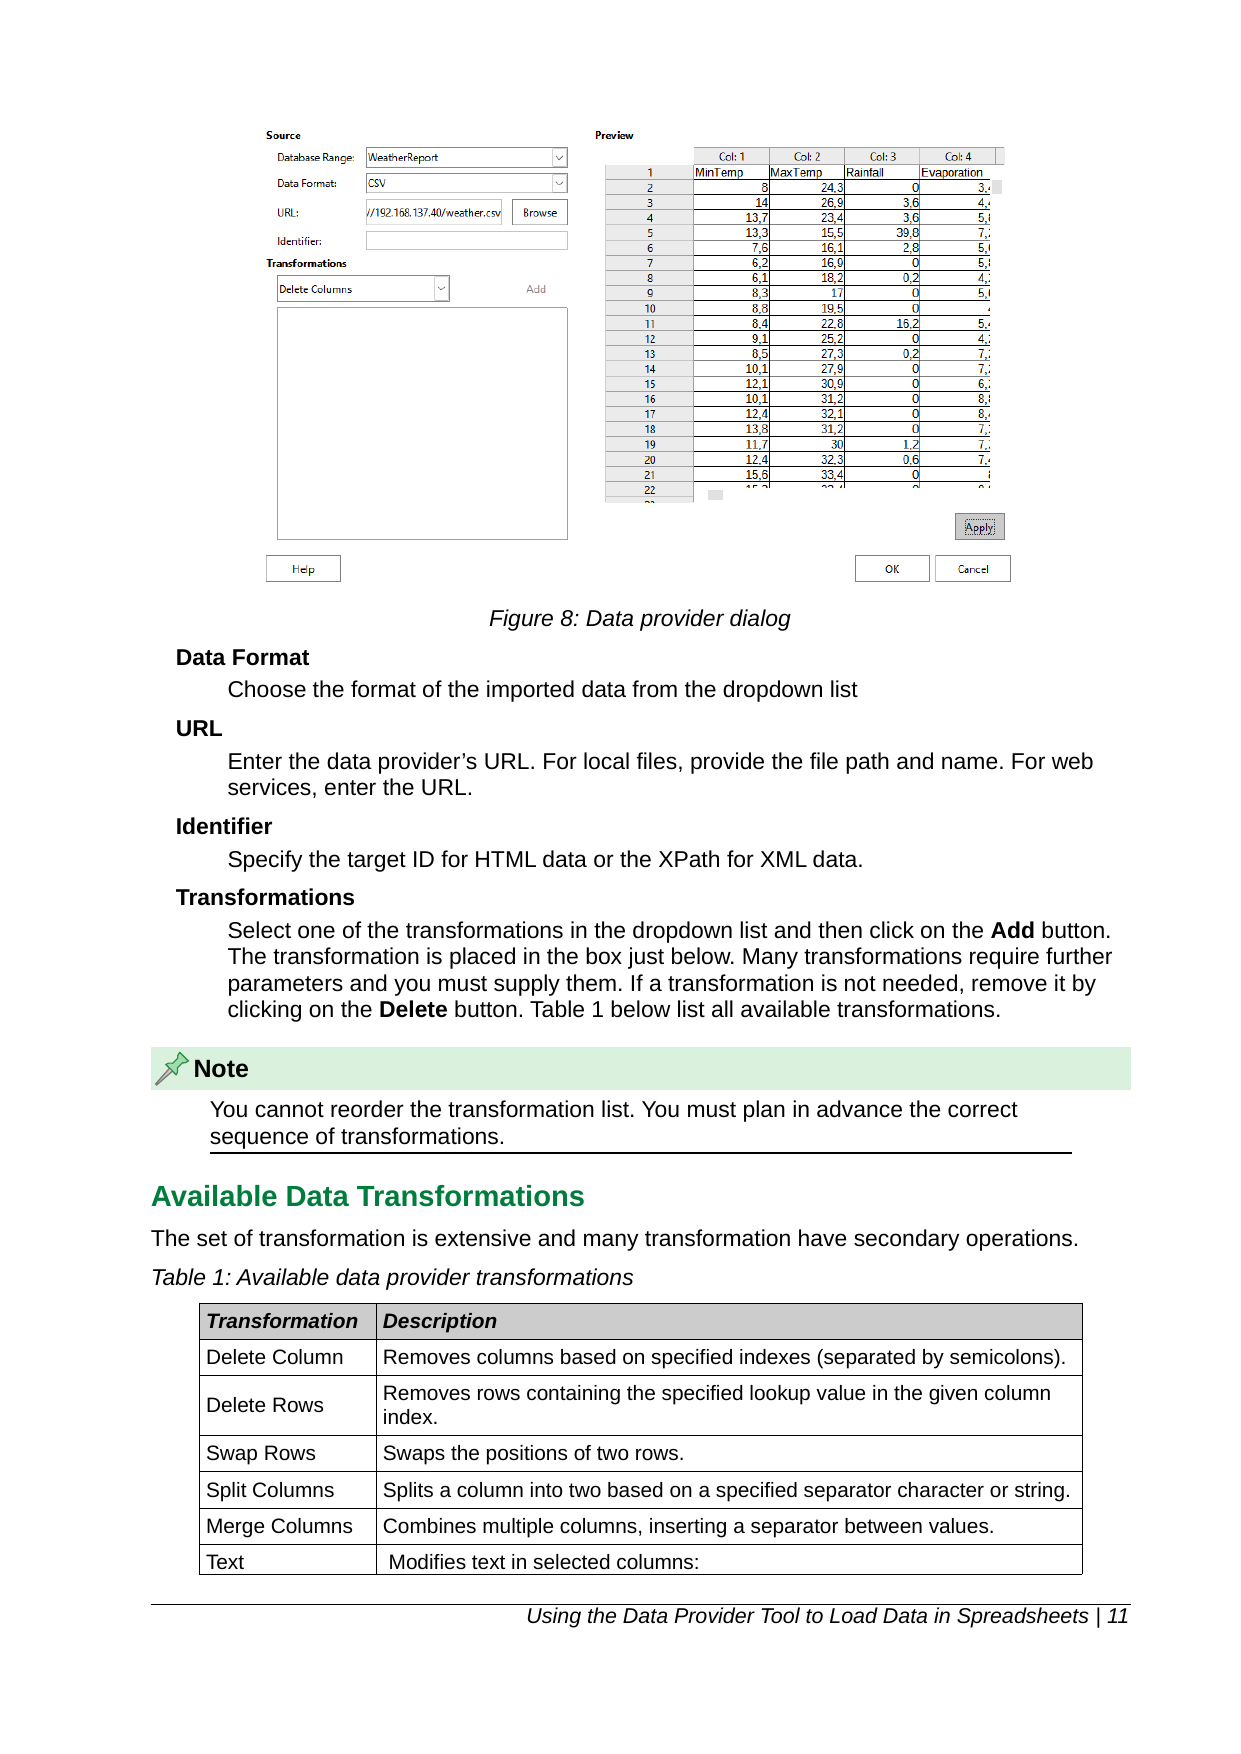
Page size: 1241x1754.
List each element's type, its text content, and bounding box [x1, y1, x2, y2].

text ‍Identifier [176, 813, 1131, 839]
subtitle Available Data Transformations [151, 1179, 1131, 1212]
table_cell Swap Rows [200, 1436, 376, 1471]
table_cell Split Columns [200, 1472, 376, 1508]
table_cell Delete Column [200, 1340, 376, 1375]
table_cell Removes columns based on specified indexes (separated by semicolons). [377, 1340, 1082, 1375]
table_cell ‍‍‍‍‍Text [200, 1545, 376, 1574]
table_cell Modifies text in selected columns: [377, 1545, 1082, 1574]
table_cell Removes rows containing the specified lookup value in the given column index. [377, 1376, 1082, 1435]
table_cell Delete Rows [200, 1376, 376, 1435]
table_header Description [377, 1304, 1082, 1339]
table_cell Splits a column into two based on a specified separator character or string. [377, 1472, 1082, 1508]
text The set of transformation is extensive and many transformation have secondary operations. [151, 1225, 1131, 1251]
text Specify the target ID for HTML data or the XPath for XML data. [227, 846, 1131, 872]
text Figure 8: Data provider dialog [260, 605, 1022, 631]
text ‍URL [176, 715, 1131, 741]
table_cell Swaps the positions of two rows. [377, 1436, 1082, 1471]
text Select one of the transformations in the dropdown list and then click on the Add button. The transformation is placed in the box just below. Many transformations require further parameters and you must supply them. If a transformation is not needed, remove it by clicking on the Delete button. Table 1 below list all available transformations. [227, 917, 1131, 1022]
picture [259, 121, 1022, 593]
subtitle Note [151, 1047, 1131, 1090]
table_cell Merge Columns [200, 1509, 376, 1544]
text ‍Data Format [176, 644, 1131, 670]
text Enter the data provider’s URL. For local files, provide the file path and name. For web services, enter the URL. [227, 748, 1131, 800]
table_cell Combines multiple columns, inserting a separator between values. [377, 1509, 1082, 1544]
text Choose the format of the imported data from the dropdown list [227, 676, 1131, 703]
text Table 1: Available data provider transformations [151, 1264, 1131, 1290]
text Transformations [176, 884, 1131, 911]
table_header Transformation [200, 1304, 376, 1339]
text You cannot reorder the transformation list. You must plan in advance the correct sequence of transformations. [209, 1096, 1072, 1154]
